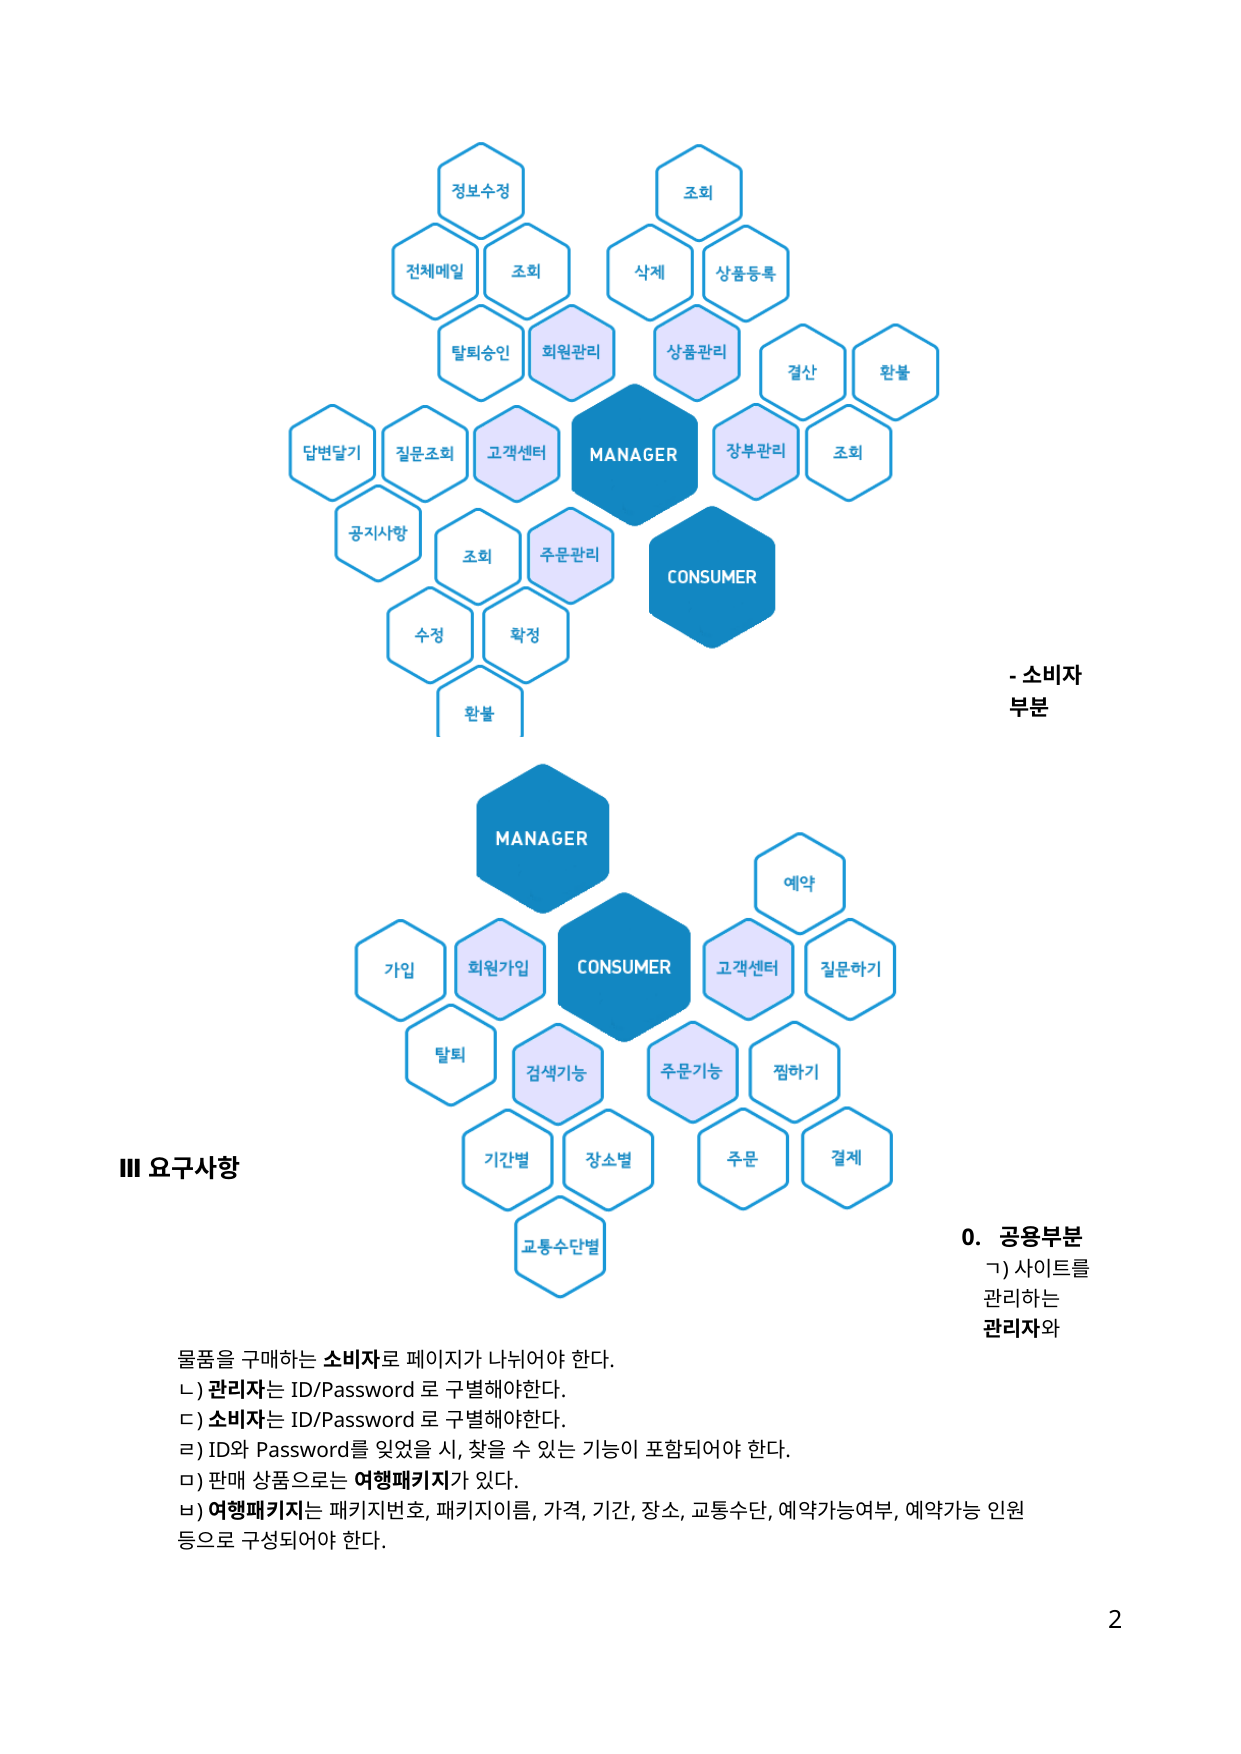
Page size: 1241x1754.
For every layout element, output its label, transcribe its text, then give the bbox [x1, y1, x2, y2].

text Ⅲ 요구사항 [118, 1148, 316, 1185]
text [924, 1148, 1122, 1185]
text [146, 658, 259, 722]
text ㅁ) 판매 상품으로는 여행패키지가 있다. [177, 1464, 1122, 1494]
picture [259, 133, 981, 1325]
text ㄹ) ID와 Password를 잊었을 시, 찾을 수 있는 기능이 포함되어야 한다. [177, 1434, 1122, 1464]
text 등으로 구성되어야 한다. [177, 1525, 1122, 1555]
text ㄷ) 소비자는 ID/Password 로 구별해야한다. [177, 1403, 1122, 1434]
list [156, 1219, 316, 1252]
text ㄱ) 사이트를 관리하는 관리자와 물품을 구매하는 소비자로 페이지가 나뉘어야 한다. [177, 1252, 1122, 1373]
text ㄴ) 관리자는 ID/Password 로 구별해야한다. [177, 1373, 1122, 1403]
list 공용부분 [924, 1219, 1122, 1252]
text ㅂ) 여행패키지는 패키지번호, 패키지이름, 가격, 기간, 장소, 교통수단, 예약가능여부, 예약가능 인원 [177, 1494, 1122, 1525]
text - 소비자 부분 [981, 658, 1122, 722]
